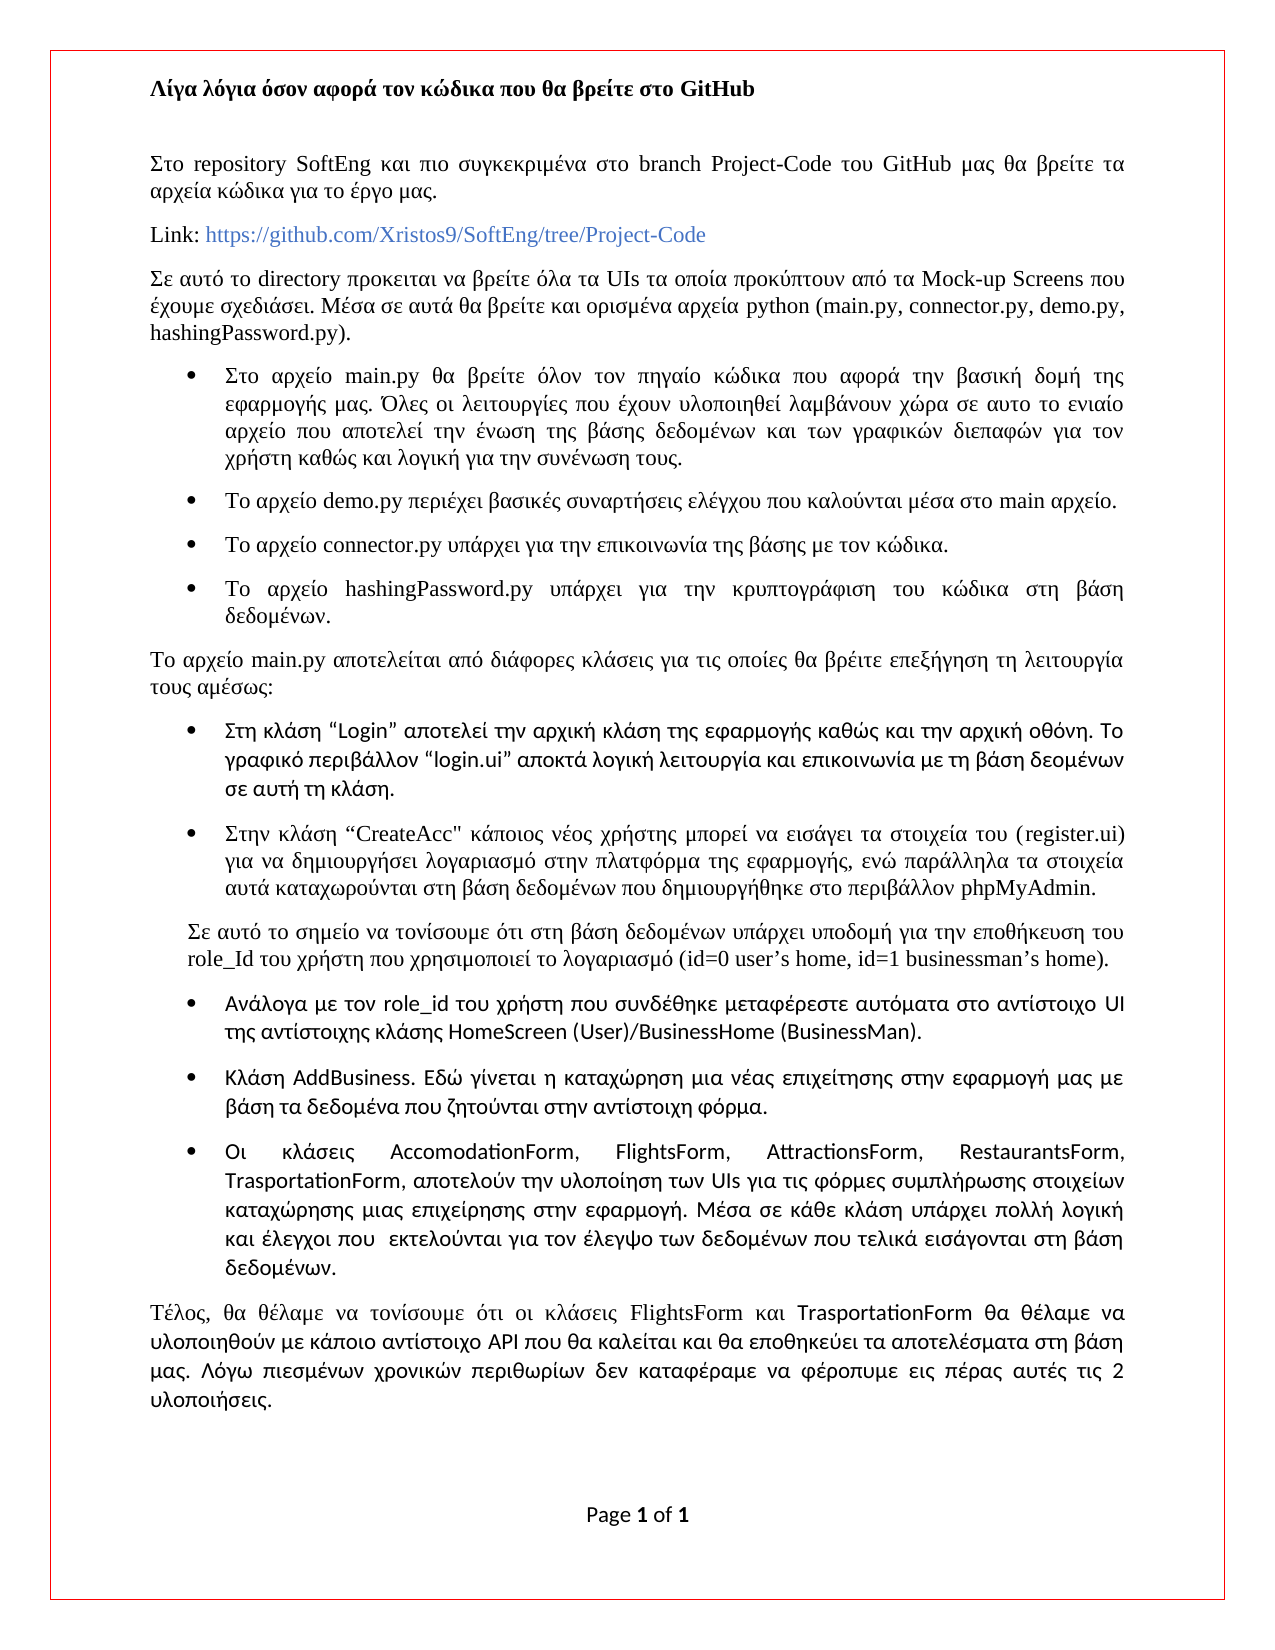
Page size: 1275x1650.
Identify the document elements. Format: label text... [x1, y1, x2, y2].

list Κλάση AddBusiness. Εδώ γίνεται η καταχώρηση μια νέας επιχείτησης στην εφαρμογή μας με βάση τα δεδομένα που ζητούνται στην αντίστοιχη φόρμα. [187, 1063, 1125, 1120]
text Σε αυτό το σημείο να τονίσουμε ότι στη βάση δεδομένων υπάρχει υποδομή για την εποθήκευση του role_Id του χρήστη που χρησιμοποιεί το λογαριασμό (id=0 user’s home, id=1 businessman’s home). [187, 918, 1125, 971]
list Στο αρχείο main.py θα βρείτε όλον τον πηγαίο κώδικα που αφορά την βασική δομή της εφαρμογής μας. Όλες οι λειτουργίες που έχουν υλοποιηθεί λαμβάνουν χώρα σε αυτο το ενιαίο αρχείο που αποτελεί την ένωση της βάσης δεδομένων και των γραφικών διεπαφών για τον χρήστη καθώς και λογική για την συνένωση τους. [187, 362, 1125, 470]
text Το αρχείο main.py αποτελείται από διάφορες κλάσεις για τις οποίες θα βρέιτε επεξήγηση τη λειτουργία τους αμέσως: [150, 646, 1125, 699]
list Στη κλάση “Login” αποτελεί την αρχική κλάση της εφαρμογής καθώς και την αρχική οθόνη. Το γραφικό περιβάλλον “login.ui” αποκτά λογική λειτουργία και επικοινωνία με τη βάση δεομένων σε αυτή τη κλάση. [187, 717, 1125, 802]
list Στην κλάση “CreateAcc" κάποιος νέος χρήστης μπορεί να εισάγει τα στοιχεία του (register.ui) για να δημιουργήσει λογαριασμό στην πλατφόρμα της εφαρμογής, ενώ παράλληλα τα στοιχεία αυτά καταχωρούνται στη βάση δεδομένων που δημιουργήθηκε στο περιβάλλον phpMyAdmin. [187, 820, 1125, 900]
text Τέλος, θα θέλαμε να τονίσουμε ότι οι κλάσεις FlightsForm και TrasportationForm θα θέλαμε να υλοποιηθούν με κάποιο αντίστοιχο API που θα καλείται και θα εποθηκεύει τα αποτελέσματα στη βάση μας. Λόγω πιεσμένων χρονικών περιθωρίων δεν καταφέραμε να φέροπυμε εις πέρας αυτές τις 2 υλοποιήσεις. [150, 1298, 1125, 1413]
list Το αρχείο demo.py περιέχει βασικές συναρτήσεις ελέγχου που καλούνται μέσα στο main αρχείο. [187, 487, 1125, 514]
list Οι κλάσεις AccomodationForm, FlightsForm, AttractionsForm, RestaurantsForm, TrasportationForm, αποτελούν την υλοποίηση των UIs για τις φόρμες συμπλήρωσης στοιχείων καταχώρησης μιας επιχείρησης στην εφαρμογή. Μέσα σε κάθε κλάση υπάρχει πολλή λογική και έλεγχοι που εκτελούνται για τον έλεγψο των δεδομένων που τελικά εισάγονται στη βάση δεδομένων. [187, 1137, 1125, 1281]
text Link: https://github.com/Xristos9/SoftEng/tree/Project-Code [150, 221, 1125, 247]
text Σε αυτό το directory προκειται να βρείτε όλα τα UIs τα οποία προκύπτουν από τα Μock-up Screens που έχουμε σχεδιάσει. Μέσα σε αυτά θα βρείτε και ορισμένα αρχεία python (main.py, connector.py, demo.py, hashingPassword.py). [150, 264, 1125, 345]
text Στο repository SoftEng και πιο συγκεκριμένα στο branch Project-Code του GitHub μας θα βρείτε τα αρχεία κώδικα για το έργο μας. [150, 150, 1125, 203]
list Το αρχείο hashingPassword.py υπάρχει για την κρυπτογράφιση του κώδικα στη βάση δεδομένων. [187, 575, 1125, 628]
list Ανάλογα με τον role_id του χρήστη που συνδέθηκε μεταφέρεστε αυτόματα στο αντίστοιχο UI της αντίστοιχης κλάσης HomeScreen (User)/BusinessHome (BusinessMan). [187, 989, 1125, 1046]
list Το αρχείο connector.py υπάρχει για την επικοινωνία της βάσης με τον κώδικα. [187, 531, 1125, 558]
